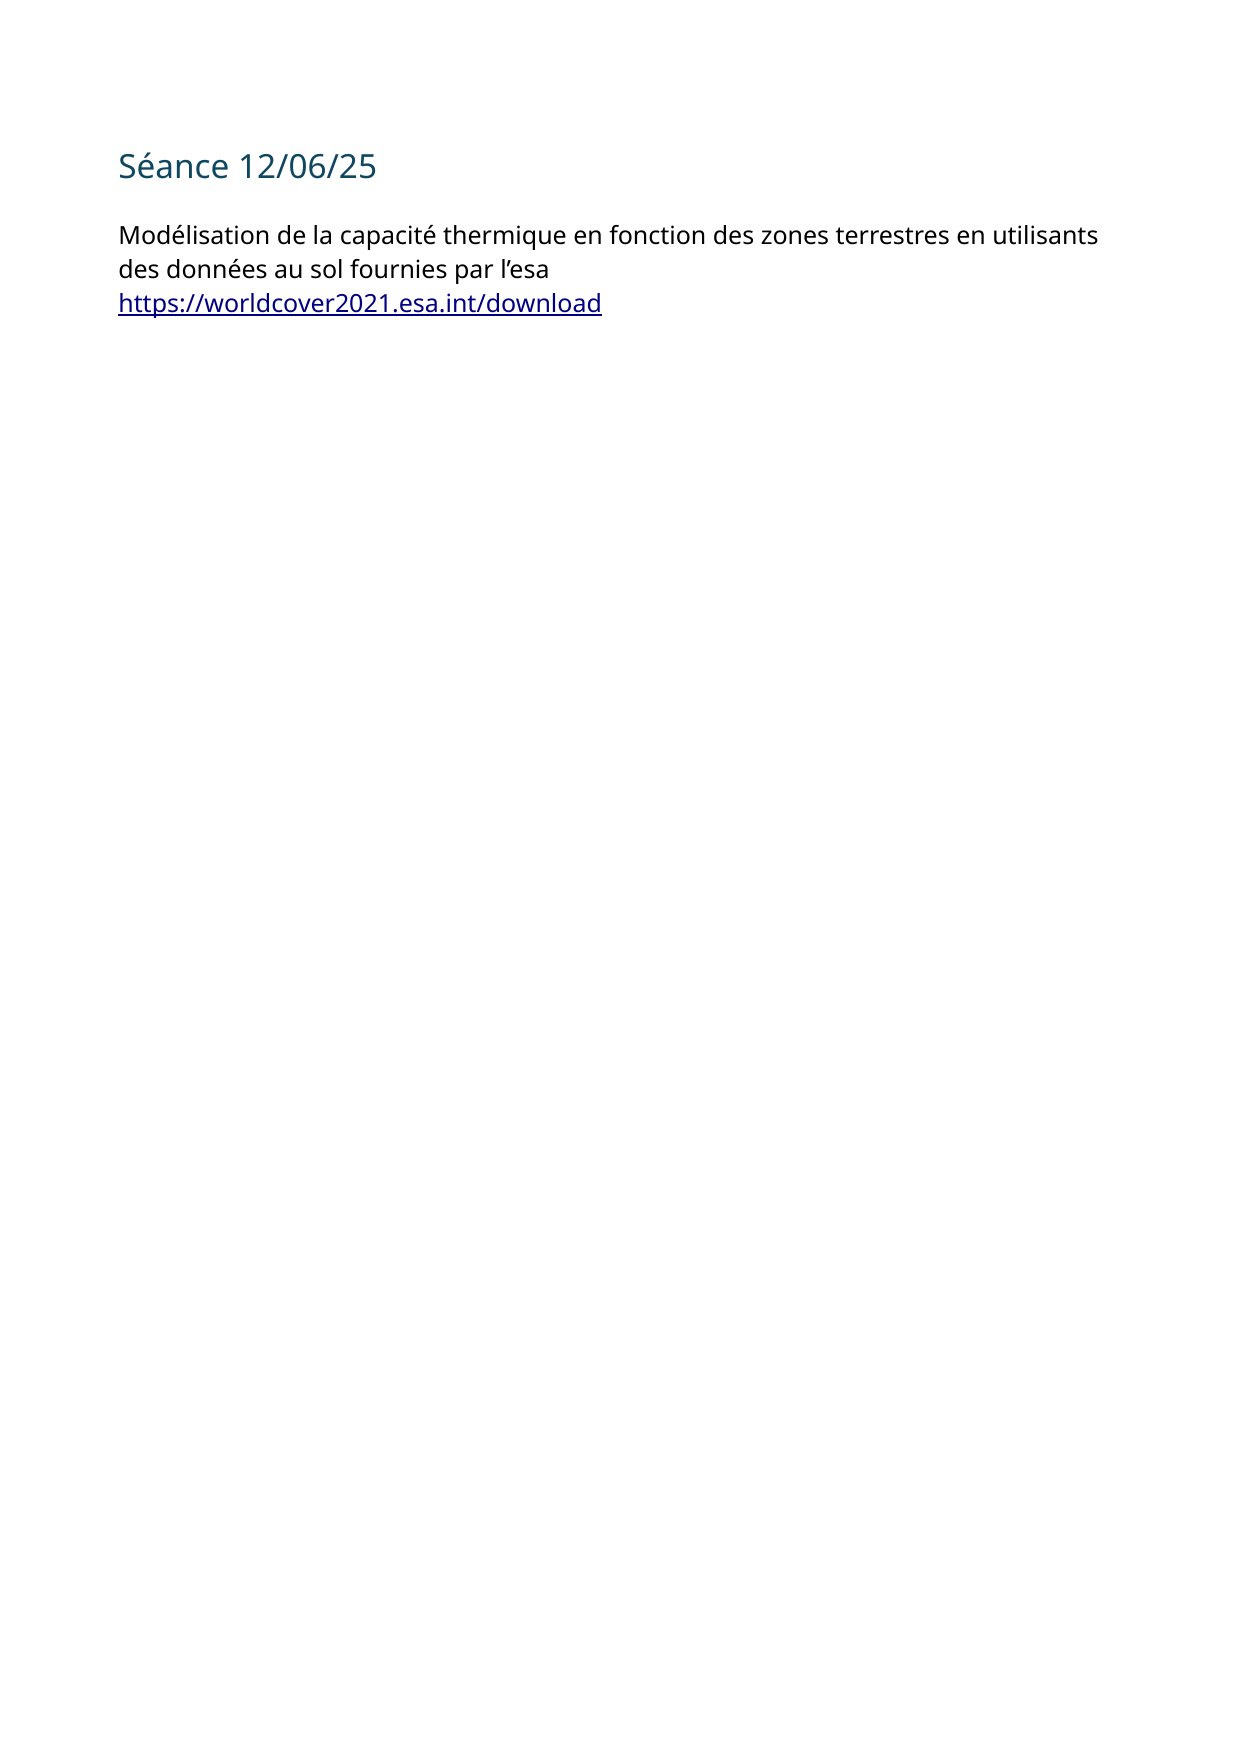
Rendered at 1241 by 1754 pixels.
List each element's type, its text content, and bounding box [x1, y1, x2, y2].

subtitle Séance 12/06/25 [118, 143, 1122, 188]
text Modélisation de la capacité thermique en fonction des zones terrestres en utilisants des données au sol fournies par l’esa [118, 217, 1122, 285]
text https://worldcover2021.esa.int/download [118, 285, 1122, 319]
